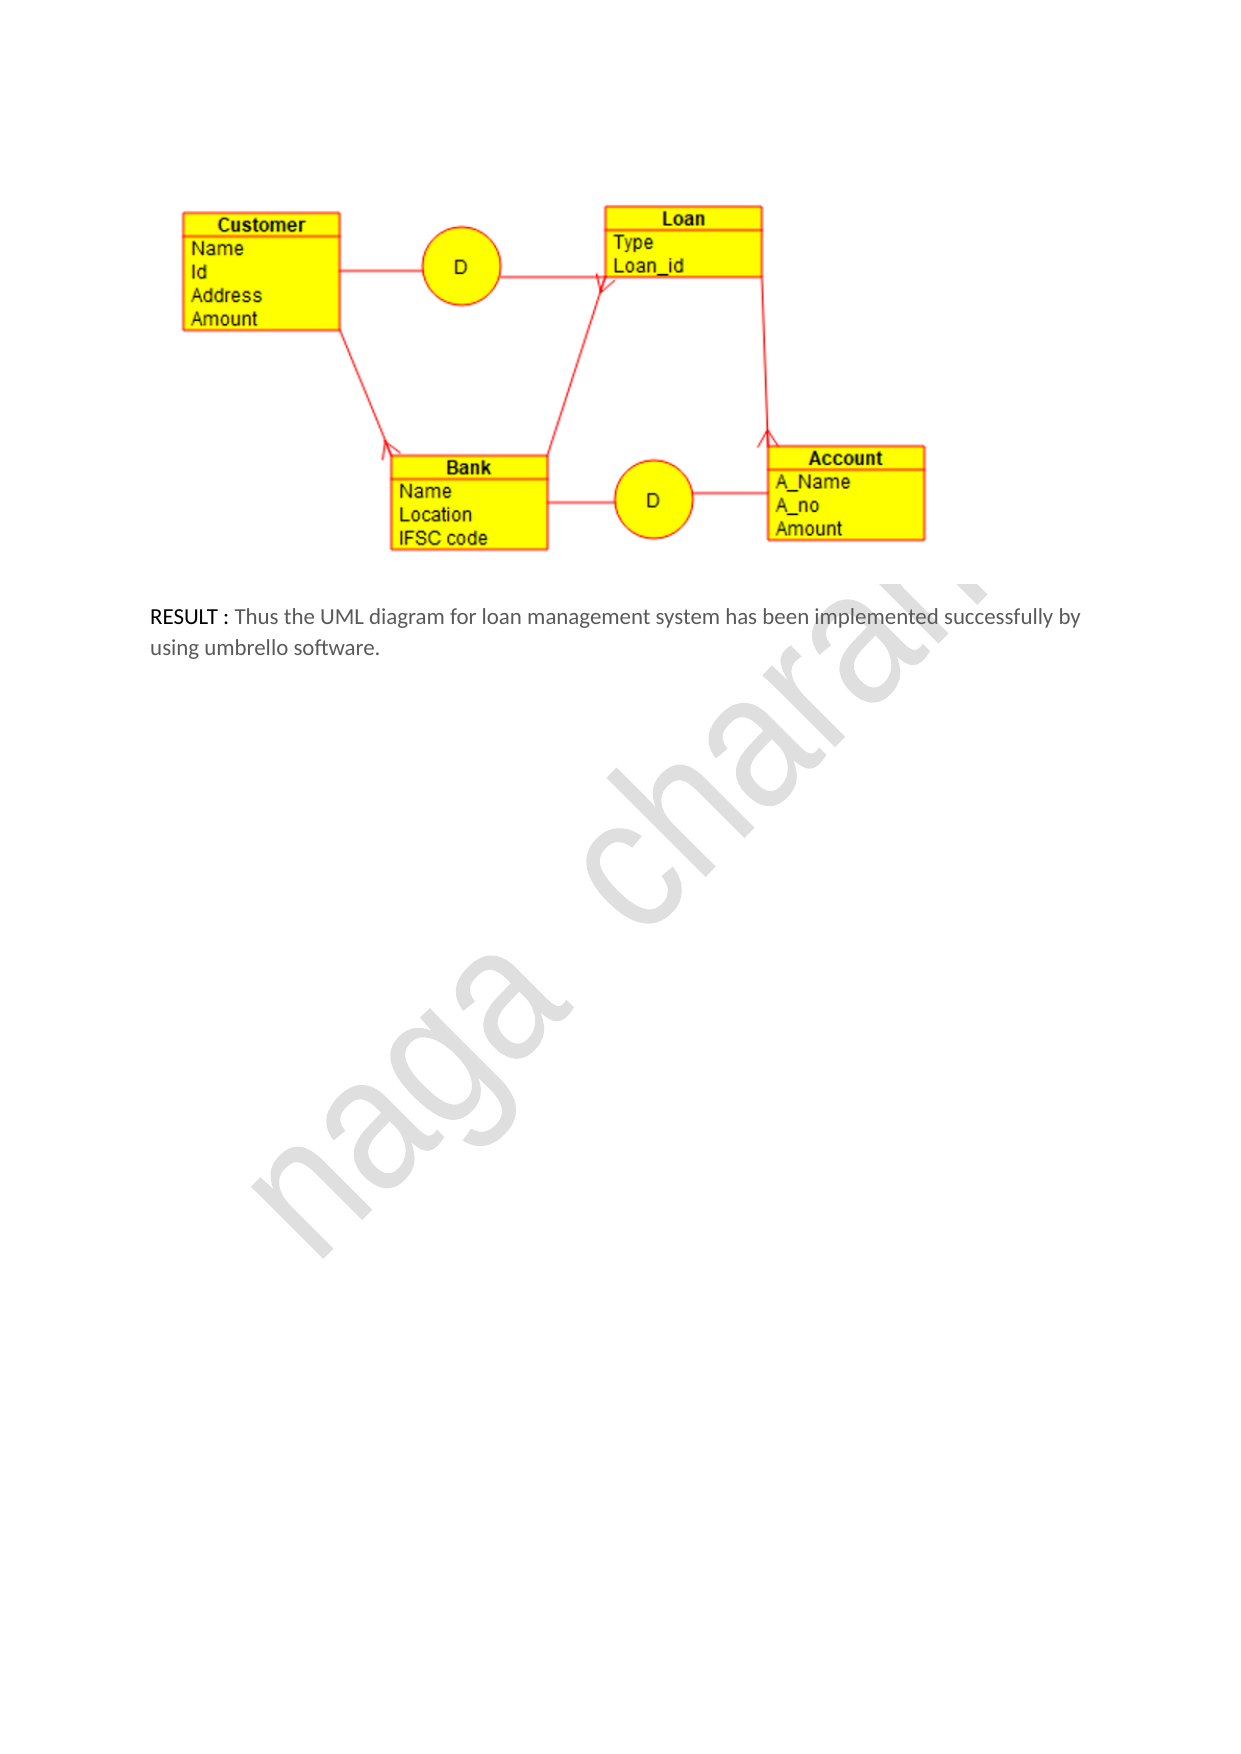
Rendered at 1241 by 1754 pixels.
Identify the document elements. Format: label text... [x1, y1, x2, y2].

picture [150, 179, 988, 584]
text RESULT : Thus the UML diagram for loan management system has been implemented successfully by using umbrello software. [150, 602, 1090, 661]
